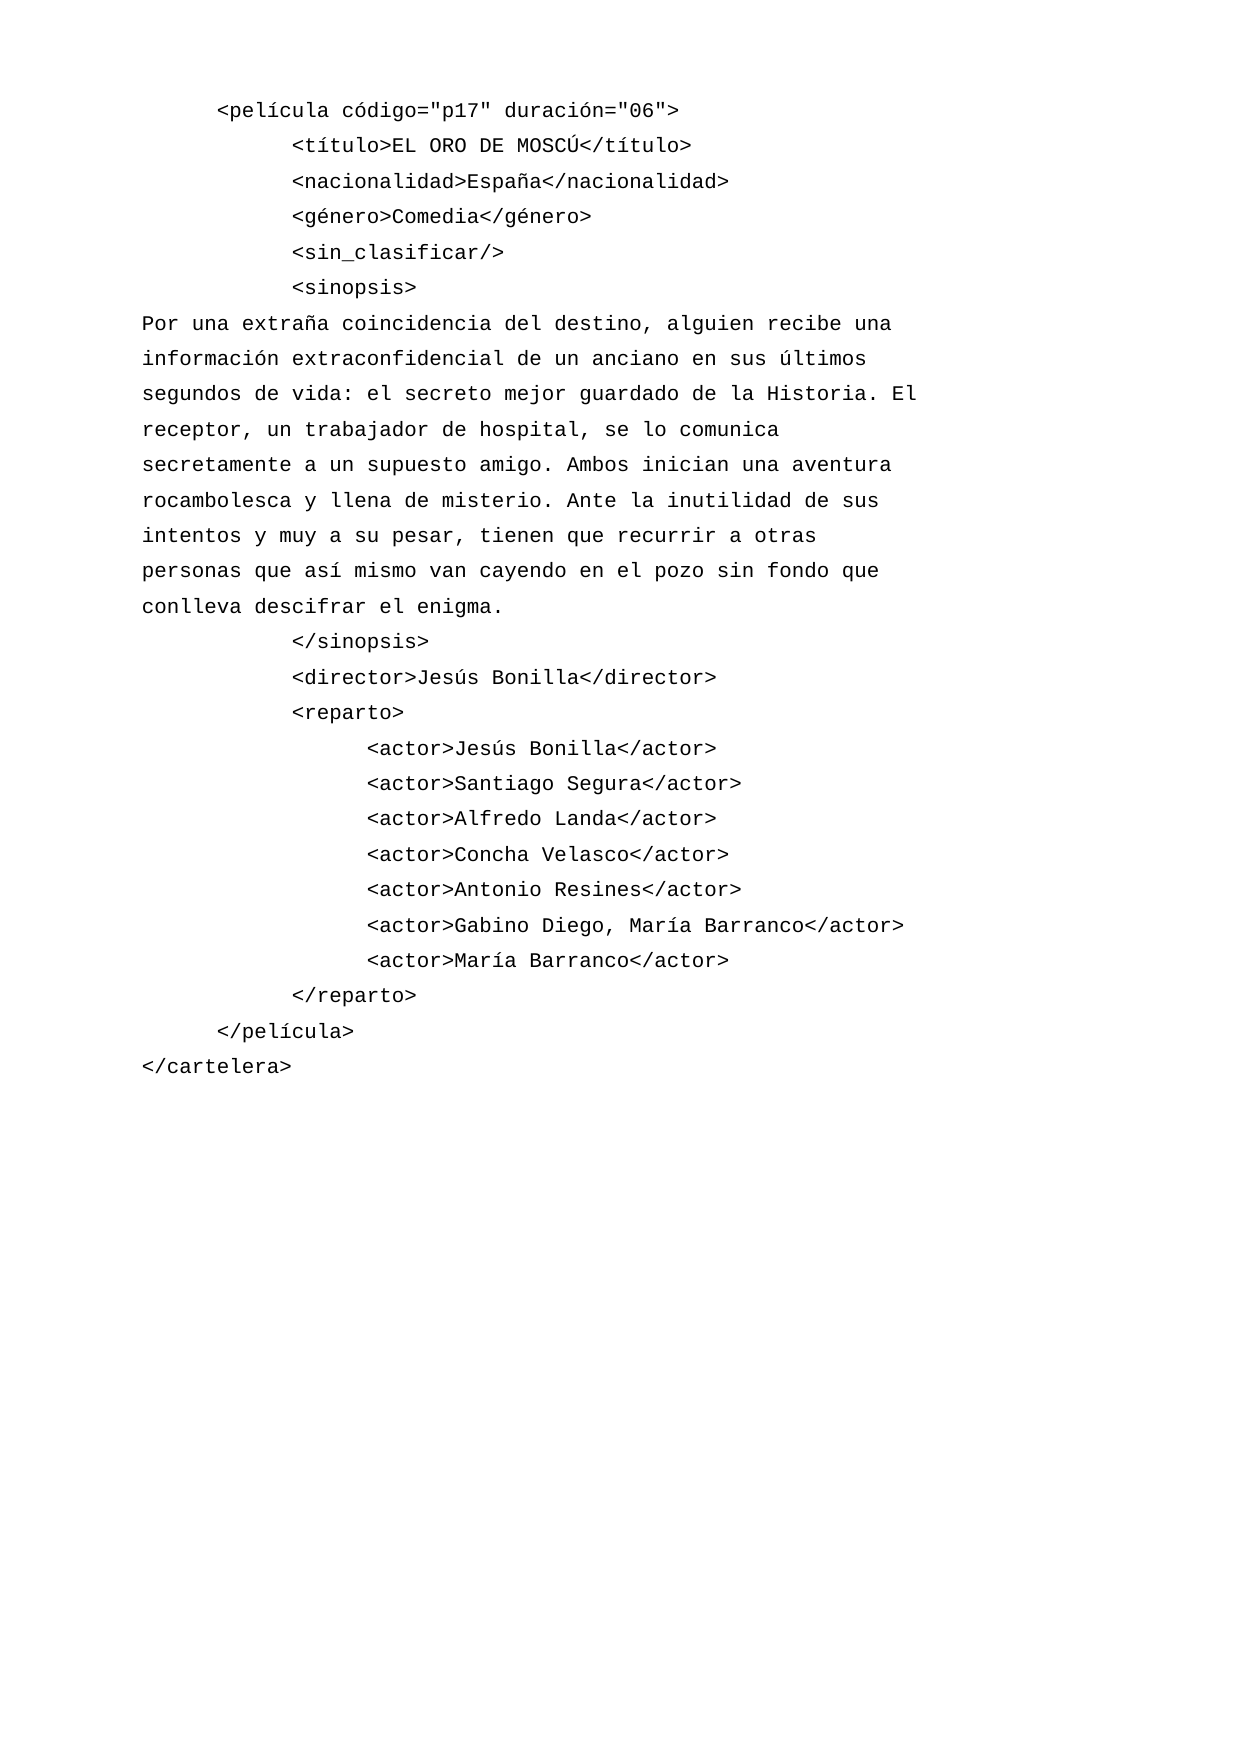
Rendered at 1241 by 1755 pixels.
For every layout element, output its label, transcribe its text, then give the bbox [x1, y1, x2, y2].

text <película código="p17" duración="06"> [142, 100, 979, 124]
text <actor>María Barranco</actor> [142, 950, 920, 974]
text <reparto> [142, 702, 979, 726]
text Por una extraña coincidencia del destino, alguien recibe una información extraconfidencial de un anciano en sus últimos segundos de vida: el secreto mejor guardado de la Historia. El receptor, un trabajador de hospital, se lo comunica secretamente a un supuesto amigo. Ambos inician una aventura rocambolesca y llena de misterio. Ante la inutilidad de sus intentos y muy a su pesar, tienen que recurrir a otras personas que así mismo van cayendo en el pozo sin fondo que conlleva descifrar el enigma. [142, 312, 920, 619]
text <actor>Alfredo Landa</actor> [142, 808, 920, 832]
text <sinopsis> [142, 277, 979, 301]
text <nacionalidad>España</nacionalidad> [142, 171, 979, 194]
text </reparto> [142, 985, 979, 1009]
text <actor>Santiago Segura</actor> [142, 773, 920, 797]
text </película> [142, 1021, 1038, 1044]
text <actor>Concha Velasco</actor> [142, 844, 920, 867]
text <director>Jesús Bonilla</director> [142, 667, 979, 690]
text <sin_clasificar/> [142, 242, 979, 265]
text </cartelera> [142, 1056, 1097, 1080]
text <título>EL ORO DE MOSCÚ</título> [142, 135, 979, 159]
text <actor>Antonio Resines</actor> [142, 879, 920, 903]
text <actor>Gabino Diego, María Barranco</actor> [142, 914, 920, 938]
text <actor>Jesús Bonilla</actor> [142, 737, 920, 761]
text </sinopsis> [142, 631, 979, 655]
text <género>Comedia</género> [142, 206, 979, 230]
